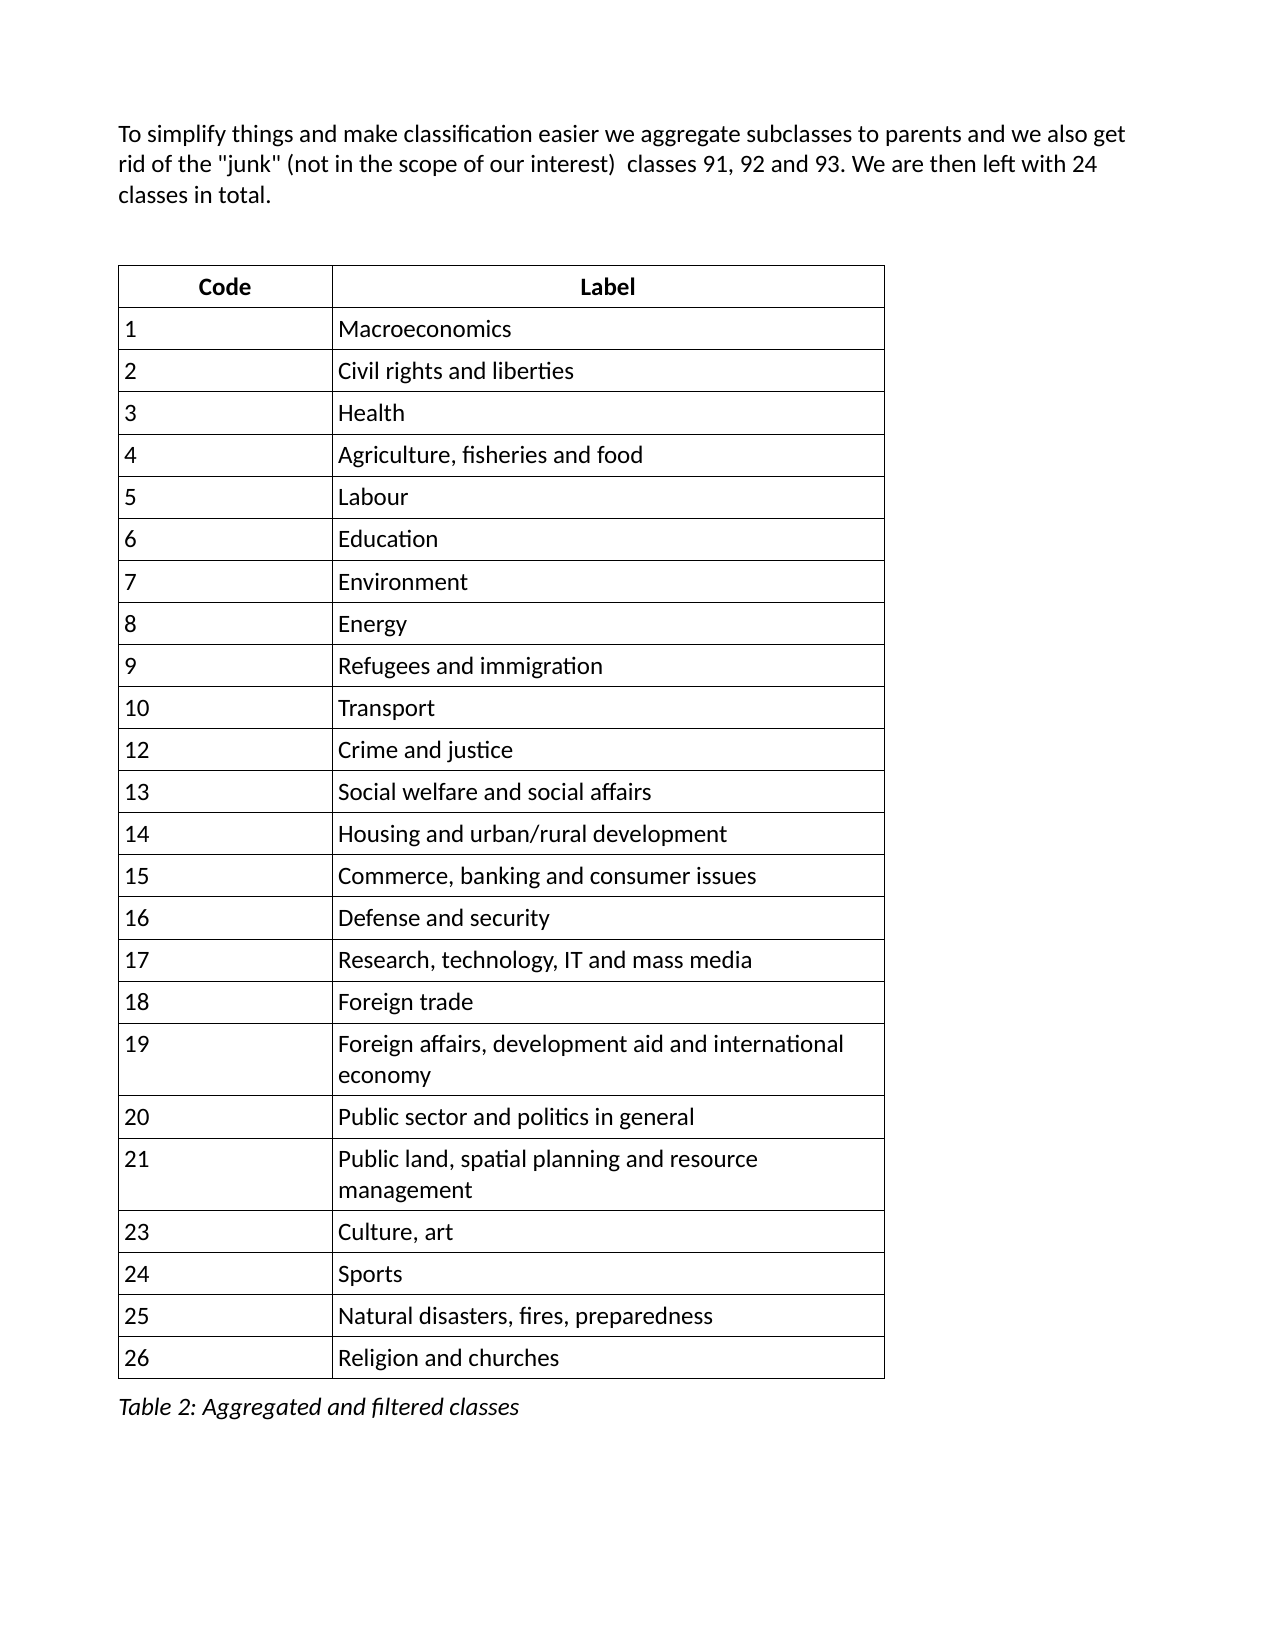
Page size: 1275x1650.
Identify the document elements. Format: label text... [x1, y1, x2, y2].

table_cell Culture, art [333, 1211, 884, 1252]
table_cell 1 [119, 308, 332, 349]
table_cell 7 [119, 561, 332, 602]
text Table 2: Aggregated and filtered classes [118, 1391, 1157, 1421]
table_cell 16 [119, 897, 332, 938]
table_cell 13 [119, 771, 332, 812]
table_cell Natural disasters, fires, preparedness [333, 1295, 884, 1336]
table_cell 17 [119, 940, 332, 981]
table_cell Environment [333, 561, 884, 602]
table_cell Energy [333, 603, 884, 644]
table_cell Health [333, 392, 884, 433]
table_cell 19 [119, 1024, 332, 1095]
table_cell 3 [119, 392, 332, 433]
table_cell Social welfare and social affairs [333, 771, 884, 812]
table_cell Religion and churches [333, 1337, 884, 1378]
table_cell Housing and urban/rural development [333, 813, 884, 854]
table_cell Defense and security [333, 897, 884, 938]
table_cell 24 [119, 1253, 332, 1294]
table_cell 9 [119, 645, 332, 686]
table_cell Research, technology, IT and mass media [333, 940, 884, 981]
table_cell 26 [119, 1337, 332, 1378]
table_cell 15 [119, 855, 332, 896]
table_cell 10 [119, 687, 332, 728]
table_cell 12 [119, 729, 332, 770]
table_header Code [119, 266, 332, 307]
table_cell Transport [333, 687, 884, 728]
table_cell 4 [119, 435, 332, 476]
table_cell Education [333, 519, 884, 560]
table_cell Macroeconomics [333, 308, 884, 349]
table_cell 23 [119, 1211, 332, 1252]
table_cell 25 [119, 1295, 332, 1336]
table_cell Sports [333, 1253, 884, 1294]
table_cell Public land, spatial planning and resource management [333, 1139, 884, 1210]
table_cell 21 [119, 1139, 332, 1210]
table_cell Foreign affairs, development aid and international economy [333, 1024, 884, 1095]
table_cell Crime and justice [333, 729, 884, 770]
table_cell 2 [119, 350, 332, 391]
table_cell Agriculture, fisheries and food [333, 435, 884, 476]
table_cell 6 [119, 519, 332, 560]
table_cell Commerce, banking and consumer issues [333, 855, 884, 896]
table_cell Public sector and politics in general [333, 1096, 884, 1137]
text To simplify things and make classification easier we aggregate subclasses to parents and we also get rid of the "junk" (not in the scope of our interest) classes 91, 92 and 93. We are then left with 24 classes in total. [118, 118, 1157, 210]
table_cell Labour [333, 477, 884, 518]
table_cell Foreign trade [333, 982, 884, 1023]
table_cell 14 [119, 813, 332, 854]
table_cell Refugees and immigration [333, 645, 884, 686]
table_header Label [333, 266, 884, 307]
table_cell Civil rights and liberties [333, 350, 884, 391]
table_cell 5 [119, 477, 332, 518]
table_cell 20 [119, 1096, 332, 1137]
table_cell 8 [119, 603, 332, 644]
table_cell 18 [119, 982, 332, 1023]
